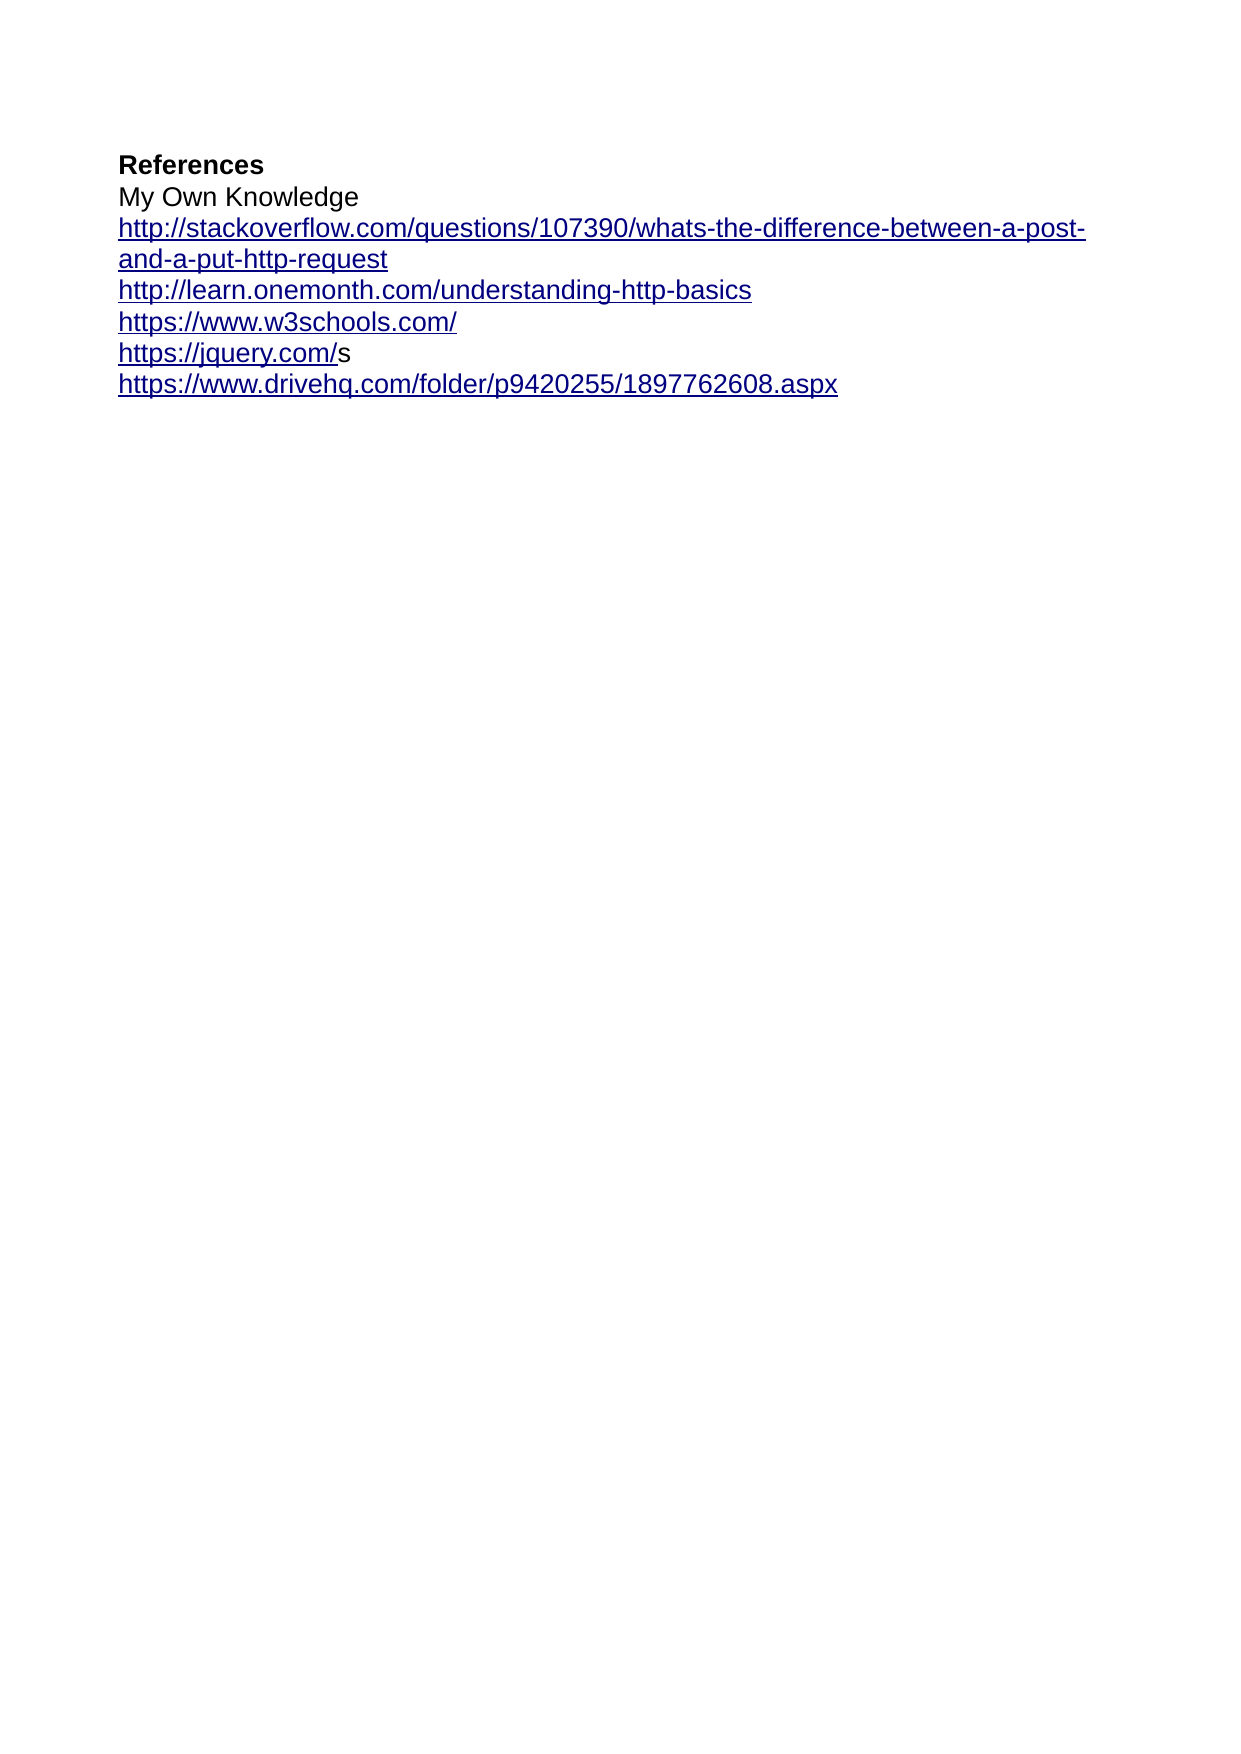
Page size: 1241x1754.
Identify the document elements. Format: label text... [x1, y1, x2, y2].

text My Own Knowledge [118, 181, 1122, 212]
text https://www.drivehq.com/folder/p9420255/1897762608.aspx [118, 368, 1122, 399]
text http://learn.onemonth.com/understanding-http-basics [118, 274, 1122, 306]
text https://www.w3schools.com/ [118, 306, 1122, 337]
text References [118, 149, 1122, 181]
text https://jquery.com/s [118, 337, 1122, 368]
text http://stackoverflow.com/questions/107390/whats-the-difference-between-a-post-and-a-put-http-request [118, 212, 1122, 274]
